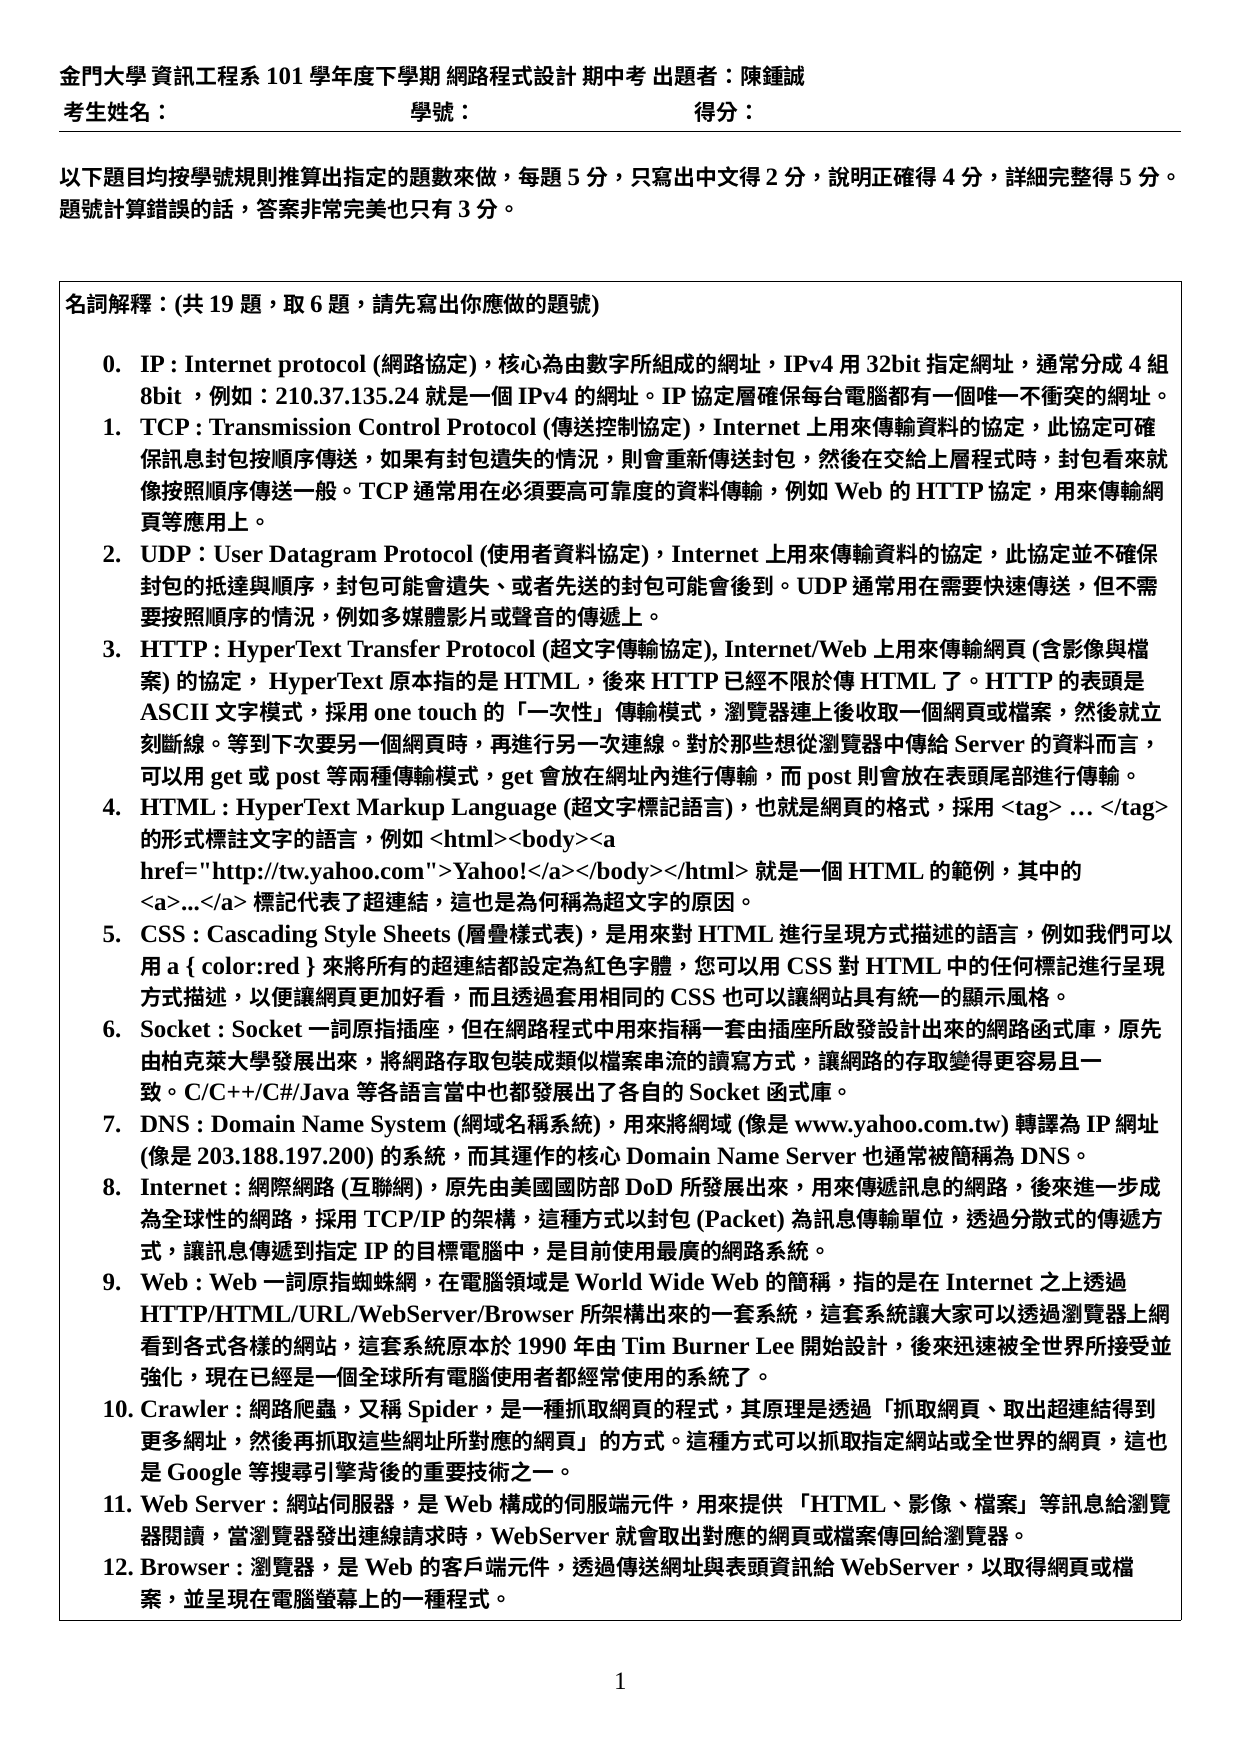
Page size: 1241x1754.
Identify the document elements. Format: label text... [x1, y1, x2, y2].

text 以下題目均按學號規則推算出指定的題數來做，每題 5 分，只寫出中文得2 分，說明正確得 4 分，詳細完整得 5 分。題號計算錯誤的話，答案非常完美也只有 3 分。 [59, 160, 1181, 223]
text 考生姓名： 學號： 得分： [59, 91, 1181, 131]
text 金門大學 資訊工程系 101 學年度下學期 網路程式設計 期中考 出題者：陳鍾誠 [59, 59, 1181, 91]
table_header 名詞解釋：(共19 題，取6 題，請先寫出你應做的題號) IP : Internet protocol (網路協定)，核心為由數字所組成的網址，IPv4 用 32bit 指定網址，通常分成 4 組 8bit ，例如：210.37.135.24 就是一個 IPv4 的網址。IP 協定層確保每台電腦都有一個唯一不衝突的網址。 TCP : Transmission Control Protocol (傳送控制協定)，Internet 上用來傳輸資料的協定，此協定可確保訊息封包按順序傳送，如果有封包遺失的情況，則會重新傳送封包，然後在交給上層程式時，封包看來就像按照順序傳送一般。TCP 通常用在必須要高可靠度的資料傳輸，例如 Web 的 HTTP 協定，用來傳輸網頁等應用上。 UDP：User Datagram Protocol (使用者資料協定)，Internet 上用來傳輸資料的協定，此協定並不確保封包的抵達與順序，封包可能會遺失、或者先送的封包可能會後到。UDP 通常用在需要快速傳送，但不需要按照順序的情況，例如多媒體影片或聲音的傳遞上。 HTTP : HyperText Transfer Protocol (超文字傳輸協定), Internet/Web 上用來傳輸網頁 (含影像與檔案) 的協定， HyperText 原本指的是 HTML，後來 HTTP 已經不限於傳 HTML 了。HTTP 的表頭是 ASCII 文字模式，採用 one touch 的「一次性」傳輸模式，瀏覽器連上後收取一個網頁或檔案，然後就立刻斷線。等到下次要另一個網頁時，再進行另一次連線。對於那些想從瀏覽器中傳給 Server的資料而言，可以用 get 或 post 等兩種傳輸模式，get 會放在網址內進行傳輸，而 post 則會放在表頭尾部進行傳輸。 HTML : HyperText Markup Language (超文字標記語言)，也就是網頁的格式，採用 <tag> … </tag> 的形式標註文字的語言，例如 <html><body><a href="http://tw.yahoo.com">Yahoo!</a></body></html> 就是一個 HTML 的範例，其中的 <a>...</a> 標記代表了超連結，這也是為何稱為超文字的原因。 CSS : Cascading Style Sheets (層疊樣式表)，是用來對 HTML 進行呈現方式描述的語言，例如我們可以用 a { color:red } 來將所有的超連結都設定為紅色字體，您可以用 CSS 對 HTML 中的任何標記進行呈現方式描述，以便讓網頁更加好看，而且透過套用相同的 CSS 也可以讓網站具有統一的顯示風格。 Socket : Socket 一詞原指插座，但在網路程式中用來指稱一套由插座所啟發設計出來的網路函式庫，原先由柏克萊大學發展出來，將網路存取包裝成類似檔案串流的讀寫方式，讓網路的存取變得更容易且一致。C/C++/C#/Java 等各語言當中也都發展出了各自的 Socket 函式庫。 DNS : Domain Name System (網域名稱系統)，用來將網域 (像是 www.yahoo.com.tw) 轉譯為 IP 網址 (像是 203.188.197.200) 的系統，而其運作的核心 Domain Name Server 也通常被簡稱為 DNS。 Internet : 網際網路 (互聯網)，原先由美國國防部 DoD 所發展出來，用來傳遞訊息的網路，後來進一步成為全球性的網路，採用 TCP/IP 的架構，這種方式以封包 (Packet) 為訊息傳輸單位，透過分散式的傳遞方式，讓訊息傳遞到指定 IP 的目標電腦中，是目前使用最廣的網路系統。 Web : Web 一詞原指蜘蛛網，在電腦領域是World Wide Web 的簡稱，指的是在 Internet 之上透過 HTTP/HTML/URL/WebServer/Browser 所架構出來的一套系統，這套系統讓大家可以透過瀏覽器上網看到各式各樣的網站，這套系統原本於 1990 年由 Tim Burner Lee 開始設計，後來迅速被全世界所接受並強化，現在已經是一個全球所有電腦使用者都經常使用的系統了。 Crawler : 網路爬蟲，又稱 Spider，是一種抓取網頁的程式，其原理是透過「抓取網頁、取出超連結得到更多網址，然後再抓取這些網址所對應的網頁」的方式。這種方式可以抓取指定網站或全世界的網頁，這也是 Google 等搜尋引擎背後的重要技術之一。 Web Server : 網站伺服器，是 Web 構成的伺服端元件，用來提供 「HTML、影像、檔案」等訊息給瀏覽器閱讀，當瀏覽器發出連線請求時，WebServer 就會取出對應的網頁或檔案傳回給瀏覽器。 Browser : 瀏覽器，是 Web 的客戶端元件，透過傳送網址與表頭資訊給 WebServer，以取得網頁或檔案，並呈現在電腦螢幕上的一種程式。 Client : 客戶端，指網路連線上發出請求的一端，可以與使用者互動後，將使用者的請求傳送給 Server 並取得回傳訊息後呈現給使用者看。 Server：伺服端，指網路連線上接收請求的一端，可以接收客戶端傳來的訊息，然後加以解釋處理後，回傳客戶端所需的訊息給 Client。 ipconfig : 是 Windows 上的一個命令列指令，可以用來查看本機的IP、MAC Address 等資訊。 URL : Uniform Resource Locator (全球資源定位器)，簡單來說就是網址，也就是您在瀏覽器上方所看到的網頁位址，例如：http://en.wikipedia.org/wiki/User_Datagram_Protocol 就是一個網址。 Thread : 線程 (執行緒)，是一種程式的次單位，一個主程式可以讓許多個副程式同時執行，這些同時執行的副程式就稱為 Thread，這種方式可以讓程式執行時具有某種程度的獨立性，卻又可以讓線程之間互相共享資料。 Deadlock : 死結，當很多線程同時執行時，可能會因為鎖定 lock 動作而造成死結，其原因是某現成鎖定特定資源後，又要求另一資源，而對方也做類似的鎖定動作，因而造成我等你，你等我的循環情況，導致雙方互相鎖死，動彈不得的窘境。 [60, 282, 1181, 1619]
